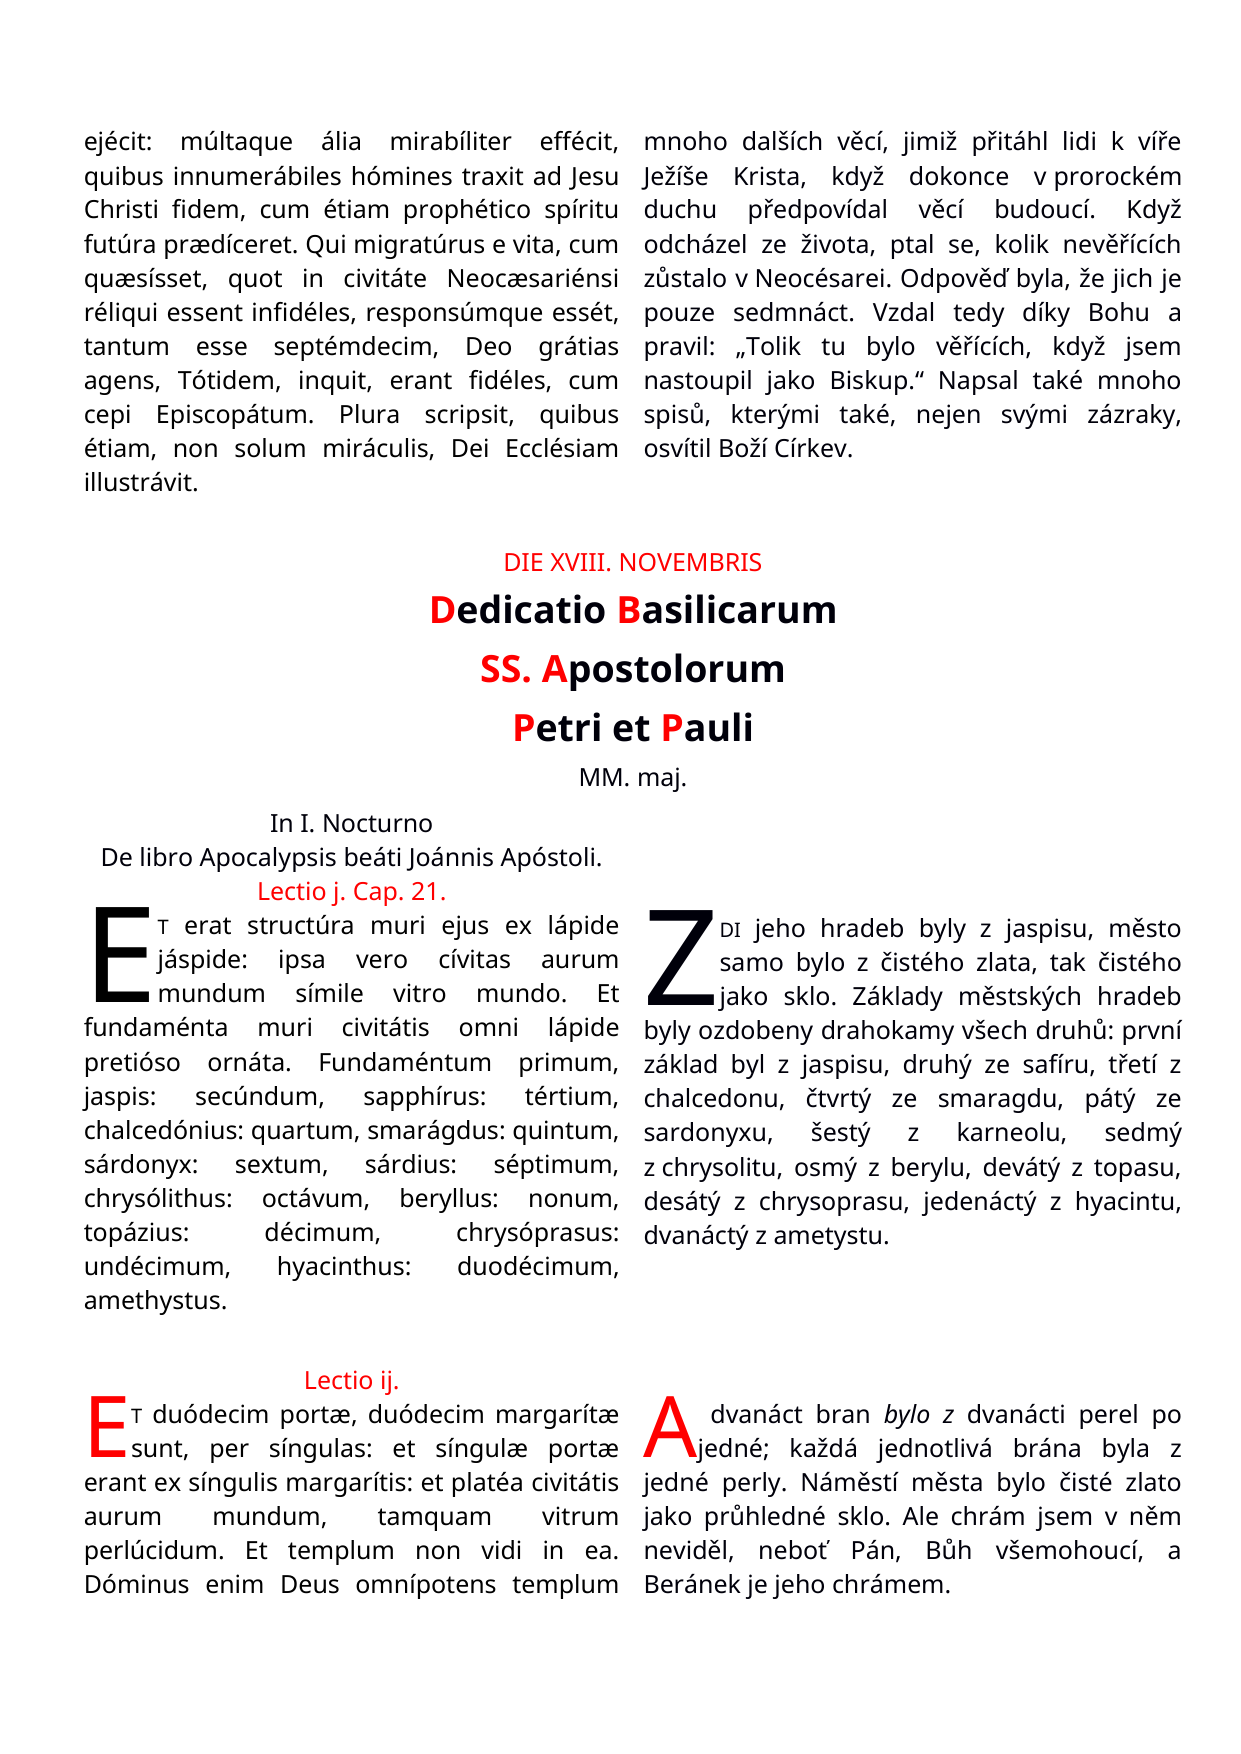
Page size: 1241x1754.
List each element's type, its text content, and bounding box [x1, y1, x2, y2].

table_cell A dvanáct bran bylo z dvanácti perel po jedné; každá jednotlivá brána byla z jedné perly. Náměstí města bylo čisté zlato jako průhledné sklo. Ale chrám jsem v něm neviděl, neboť Pán, Bůh všemohoucí, a Beránek je jeho chrámem. [631, 1357, 1194, 1607]
table_cell DIE XVIII. NOVEMBRIS Dedicatio Basilicarum SS. Apostolorum Petri et Pauli MM. maj. [72, 539, 1194, 800]
table_cell Zdi jeho hradeb byly z jaspisu, město samo bylo z čistého zlata, tak čistého jako sklo. Základy městských hradeb byly ozdobeny drahokamy všech druhů: první základ byl z jaspisu, druhý ze safíru, třetí z chalcedonu, čtvrtý ze smaragdu, pátý ze sardonyxu, šestý z karneolu, sedmý z chrysolitu, osmý z berylu, devátý z topasu, desátý z chrysoprasu, jedenáctý z hyacintu, dvanáctý z ametystu. [631, 800, 1194, 1357]
table_cell In I. Nocturno De libro Apocalypsis beáti Joánnis Apóstoli. Lectio j. Cap. 21. Et erat structúra muri ejus ex lápide jáspide: ipsa vero cívitas aurum mundum símile vitro mundo. Et fundaménta muri civitátis omni lápide pretióso ornáta. Fundaméntum primum, jaspis: secúndum, sapphírus: tértium, chalcedónius: quartum, smarágdus: quintum, sárdonyx: sextum, sárdius: séptimum, chrysólithus: octávum, beryllus: nonum, topázius: décimum, chrysóprasus: undécimum, hyacinthus: duodécimum, amethystus. [72, 800, 631, 1357]
table_cell Lectio ij. Et duódecim portæ, duódecim margarítæ sunt, per síngulas: et síngulæ portæ erant ex síngulis margarítis: et platéa civitátis aurum mundum, tamquam vitrum perlúcidum. Et templum non vidi in ea. Dóminus enim Deus omnípotens templum [72, 1357, 631, 1607]
table_cell mnoho dalších věcí, jimiž přitáhl lidi k víře Ježíše Krista, když dokonce v prorockém duchu předpovídal věcí budoucí. Když odcházel ze života, ptal se, kolik nevěřících zůstalo v Neocésarei. Odpověď byla, že jich je pouze sedmnáct. Vzdal tedy díky Bohu a pravil: „Tolik tu bylo věřících, když jsem nastoupil jako Biskup.“ Napsal také mnoho spisů, kterými také, nejen svými zázraky, osvítil Boží Církev. [631, 118, 1194, 539]
table_cell ejécit: múltaque ália mirabíliter effécit, quibus innumerábiles hómines traxit ad Jesu Christi fidem, cum étiam prophético spíritu futúra prædíceret. Qui migratúrus e vita, cum quæsísset, quot in civitáte Neocæsariénsi réliqui essent infidéles, responsúmque essét, tantum esse septémdecim, Deo grátias agens, Tótidem, inquit, erant fidéles‚ cum cepi Episcopátum. Plura scripsit, quibus étiam, non solum miráculis, Dei Ecclésiam illustrávit. [72, 118, 631, 539]
